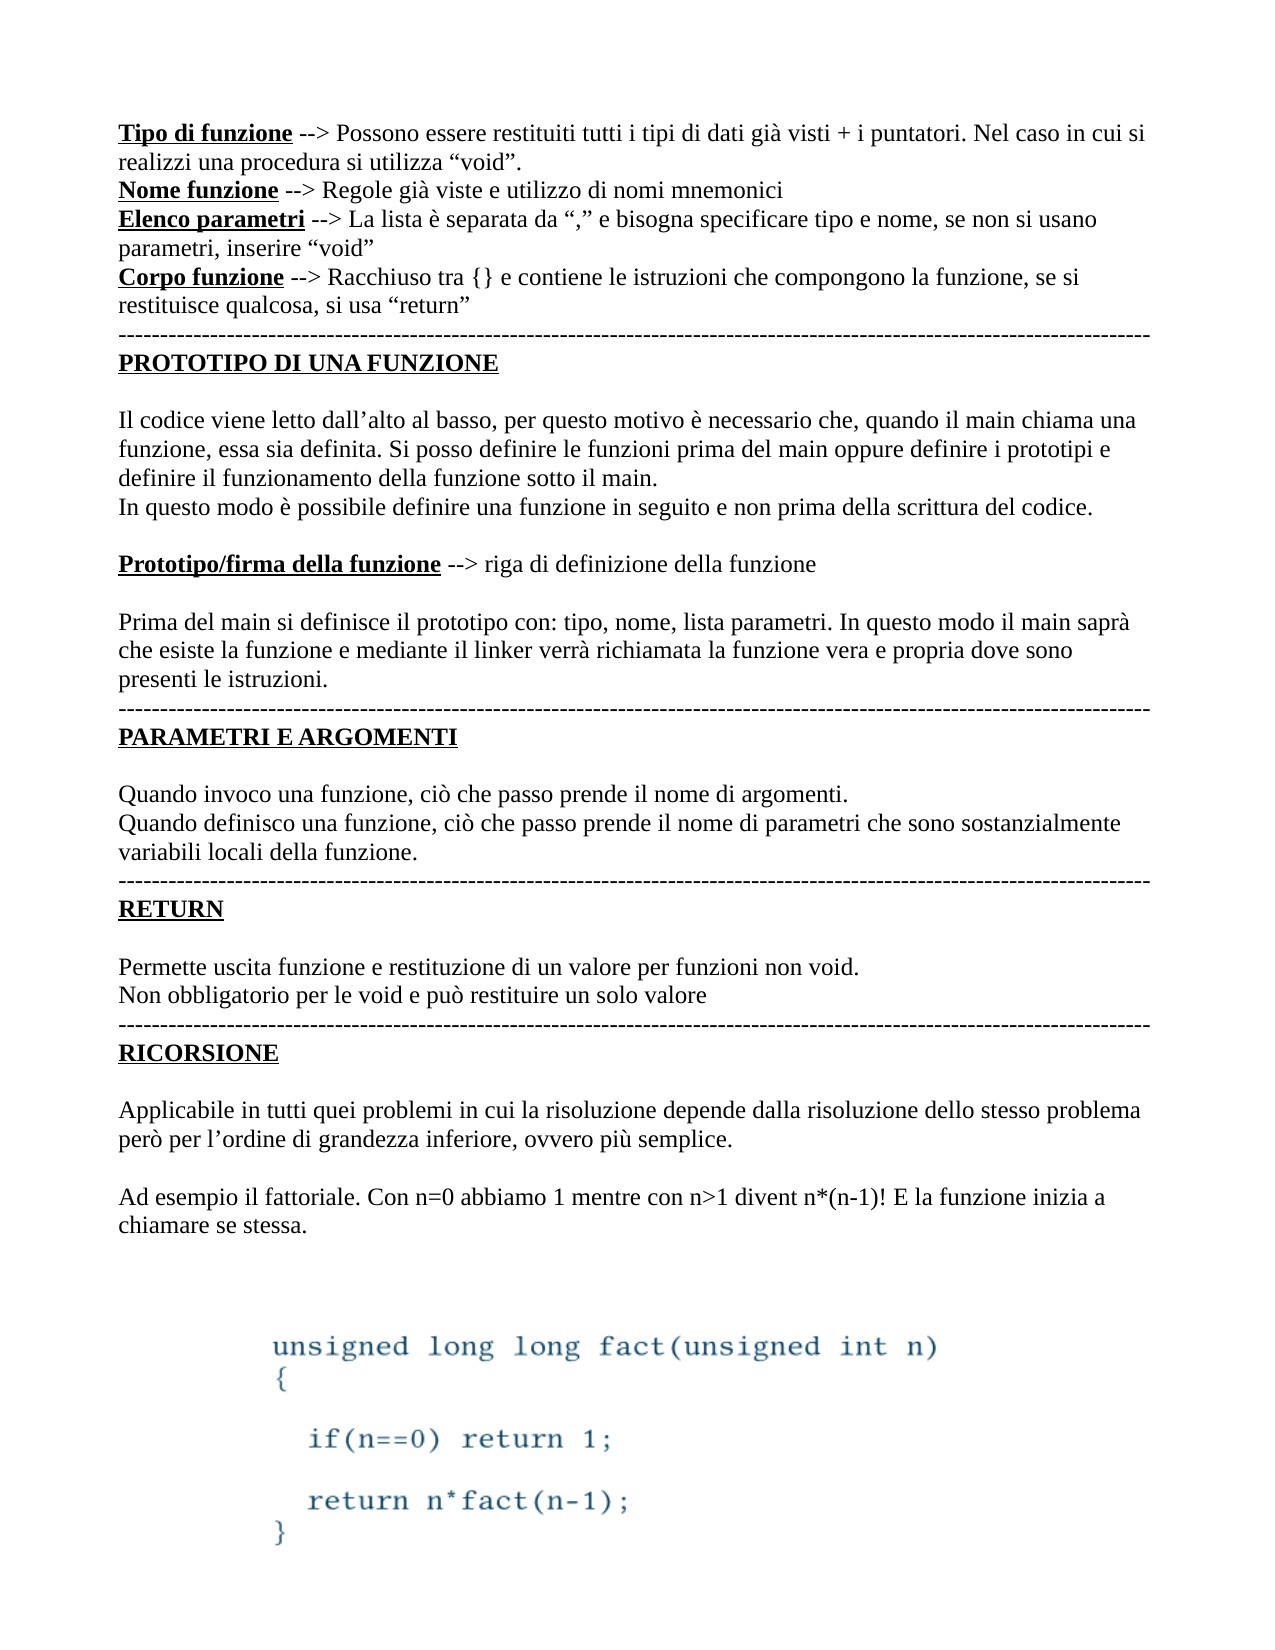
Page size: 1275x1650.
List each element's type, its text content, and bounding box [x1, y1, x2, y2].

text In questo modo è possibile definire una funzione in seguito e non prima della scrittura del codice. [118, 492, 1157, 521]
text ---------------------------------------------------------------------------------------------------------------------------- [118, 693, 1157, 722]
text Applicabile in tutti quei problemi in cui la risoluzione depende dalla risoluzione dello stesso problema però per l’ordine di grandezza inferiore, ovvero più semplice. [118, 1096, 1157, 1153]
text RICORSIONE [118, 1038, 1157, 1067]
text Corpo funzione --> Racchiuso tra {} e contiene le istruzioni che compongono la funzione, se si restituisce qualcosa, si usa “return” [118, 262, 1157, 319]
text Tipo di funzione --> Possono essere restituiti tutti i tipi di dati già visti + i puntatori. Nel caso in cui si realizzi una procedura si utilizza “void”. [118, 118, 1157, 176]
text Nome funzione --> Regole già viste e utilizzo di nomi mnemonici [118, 176, 1157, 204]
text ---------------------------------------------------------------------------------------------------------------------------- [118, 1009, 1157, 1038]
picture [249, 1298, 966, 1573]
text Il codice viene letto dall’alto al basso, per questo motivo è necessario che, quando il main chiama una funzione, essa sia definita. Si posso definire le funzioni prima del main oppure definire i prototipi e definire il funzionamento della funzione sotto il main. [118, 406, 1157, 492]
text Prototipo/firma della funzione --> riga di definizione della funzione [118, 549, 1157, 578]
text ---------------------------------------------------------------------------------------------------------------------------- [118, 866, 1157, 894]
text Quando definisco una funzione, ciò che passo prende il nome di parametri che sono sostanzialmente variabili locali della funzione. [118, 808, 1157, 866]
text Ad esempio il fattoriale. Con n=0 abbiamo 1 mentre con n>1 divent n*(n-1)! E la funzione inizia a chiamare se stessa. [118, 1182, 1157, 1239]
text PARAMETRI E ARGOMENTI [118, 722, 1157, 751]
text RETURN [118, 894, 1157, 923]
text Quando invoco una funzione, ciò che passo prende il nome di argomenti. [118, 779, 1157, 808]
text Non obbligatorio per le void e può restituire un solo valore [118, 981, 1157, 1009]
text Elenco parametri --> La lista è separata da “,” e bisogna specificare tipo e nome, se non si usano parametri, inserire “void” [118, 204, 1157, 262]
text ----------------------------------------------------------------------------------------------------------------------------PROTOTIPO DI UNA FUNZIONE [118, 319, 1157, 377]
text Permette uscita funzione e restituzione di un valore per funzioni non void. [118, 952, 1157, 981]
text Prima del main si definisce il prototipo con: tipo, nome, lista parametri. In questo modo il main saprà che esiste la funzione e mediante il linker verrà richiamata la funzione vera e propria dove sono presenti le istruzioni. [118, 607, 1157, 693]
